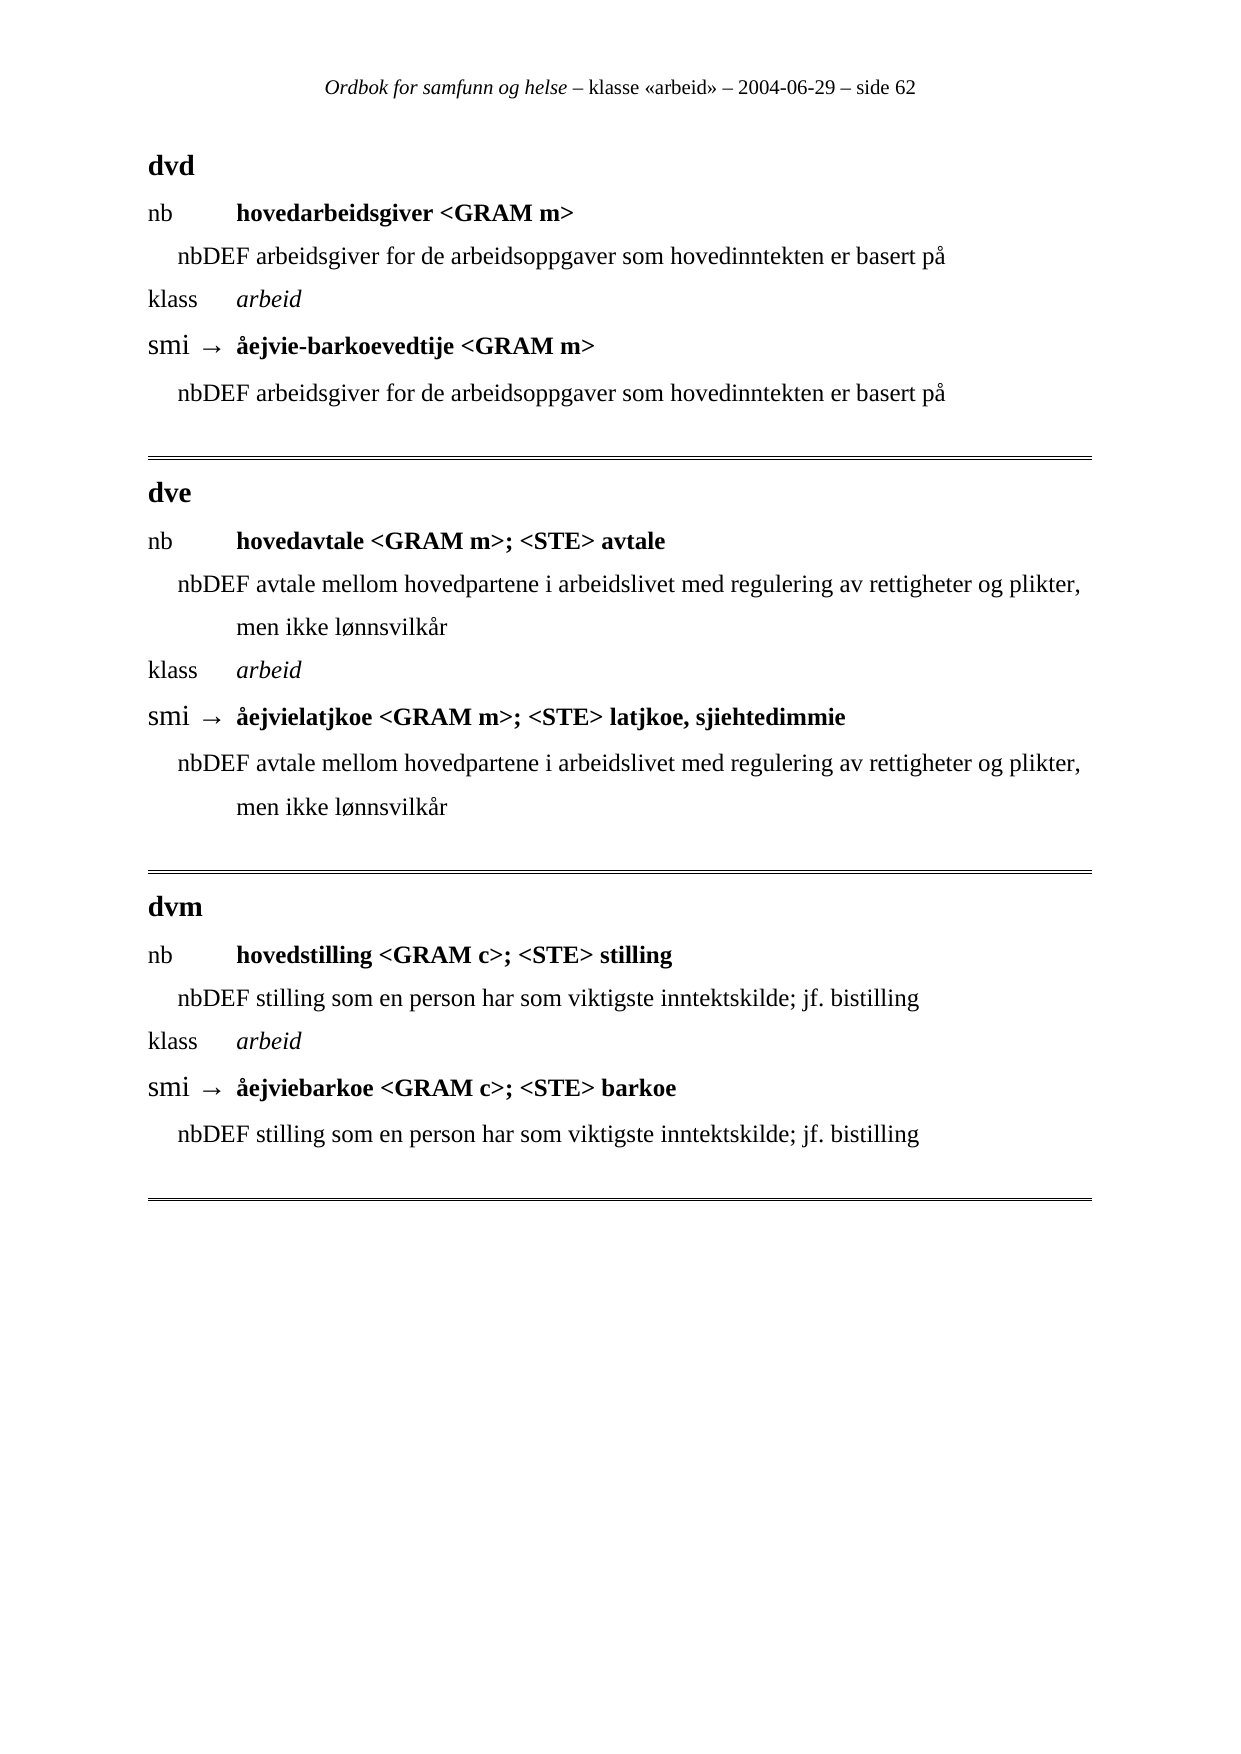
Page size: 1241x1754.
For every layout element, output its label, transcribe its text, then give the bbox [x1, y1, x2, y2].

text smi → åejviebarkoe <GRAM c>; <STE> barkoe [148, 1069, 1092, 1103]
text klass arbeid [148, 1026, 1092, 1055]
text nbDEF stilling som en person har som viktigste inntektskilde; jf. bistilling [177, 983, 1092, 1012]
text nbDEF arbeidsgiver for de arbeidsoppgaver som hovedinntekten er basert på [177, 378, 1092, 406]
text klass arbeid [148, 284, 1092, 313]
text dve [148, 475, 1092, 509]
text nb hovedarbeidsgiver <GRAM m> [148, 198, 1092, 227]
text nb hovedavtale <GRAM m>; <STE> avtale [148, 526, 1092, 554]
text nbDEF stilling som en person har som viktigste inntektskilde; jf. bistilling [177, 1119, 1092, 1148]
text dvm [148, 889, 1092, 923]
text nbDEF avtale mellom hovedpartene i arbeidslivet med regulering av rettigheter og plikter, men ikke lønnsvilkår [177, 748, 1092, 820]
text smi → åejvielatjkoe <GRAM m>; <STE> latjkoe, sjiehtedimmie [148, 698, 1092, 732]
text nbDEF avtale mellom hovedpartene i arbeidslivet med regulering av rettigheter og plikter, men ikke lønnsvilkår [177, 569, 1092, 641]
text nb hovedstilling <GRAM c>; <STE> stilling [148, 940, 1092, 968]
text klass arbeid [148, 655, 1092, 684]
text dvd [148, 148, 1092, 181]
text nbDEF arbeidsgiver for de arbeidsoppgaver som hovedinntekten er basert på [177, 241, 1092, 270]
text smi → åejvie-barkoevedtije <GRAM m> [148, 327, 1092, 361]
